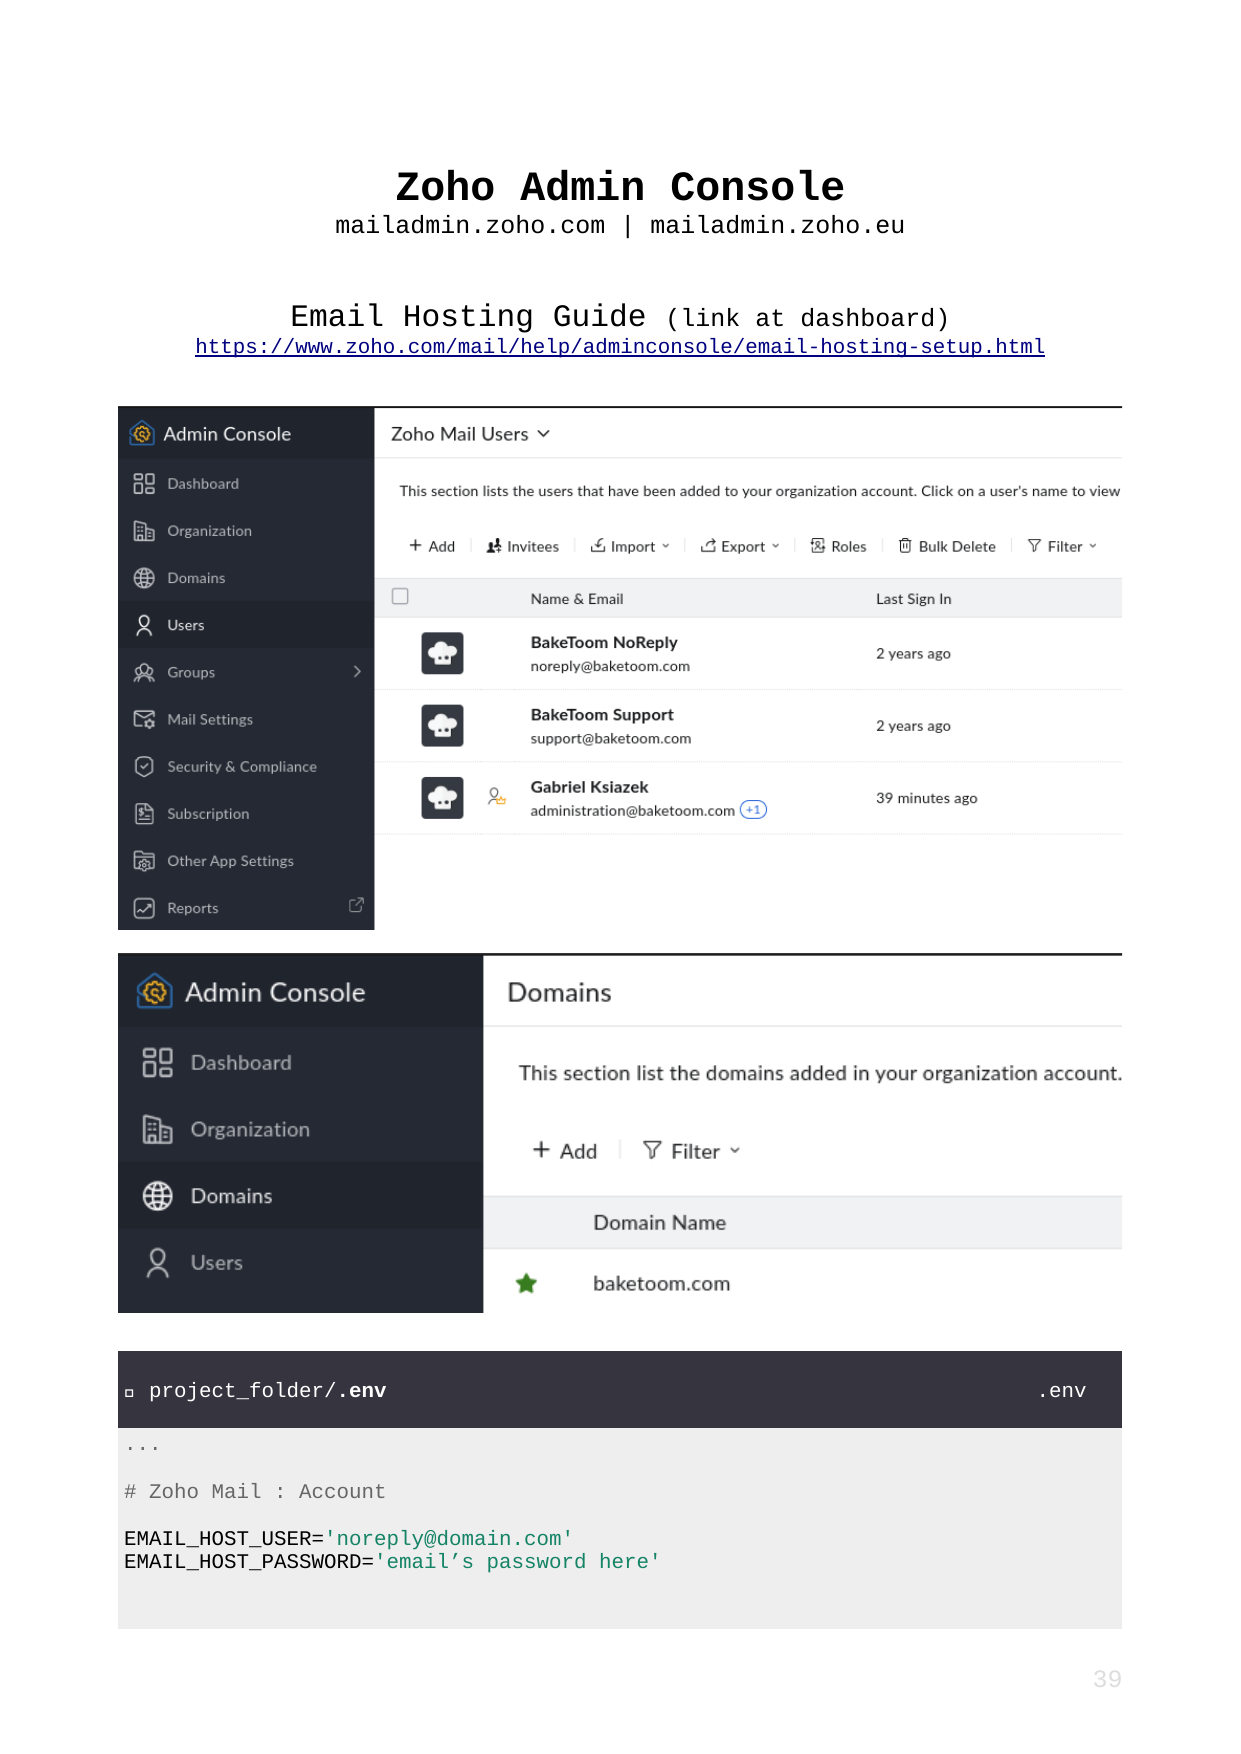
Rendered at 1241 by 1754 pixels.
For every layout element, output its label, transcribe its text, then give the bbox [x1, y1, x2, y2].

picture [118, 953, 1123, 1313]
subtitle Update environment variables for email-host-user [118, 1313, 1122, 1338]
text Email Hosting Guide (link at dashboard) [118, 253, 1122, 336]
subtitle [118, 930, 1122, 953]
text https://www.zoho.com/mail/help/adminconsole/email-hosting-setup.html [118, 336, 1122, 359]
subtitle Zoho Admin Console mailadmin.zoho.com | mailadmin.zoho.eu [118, 118, 1122, 241]
picture [118, 406, 1123, 930]
table_header 📝 project_folder/.env .env [118, 1351, 1122, 1428]
table_cell ... # Zoho Mail : Account EMAIL_HOST_USER='noreply@domain.com' EMAIL_HOST_PASSWORD='email’s password here' [118, 1428, 1122, 1629]
